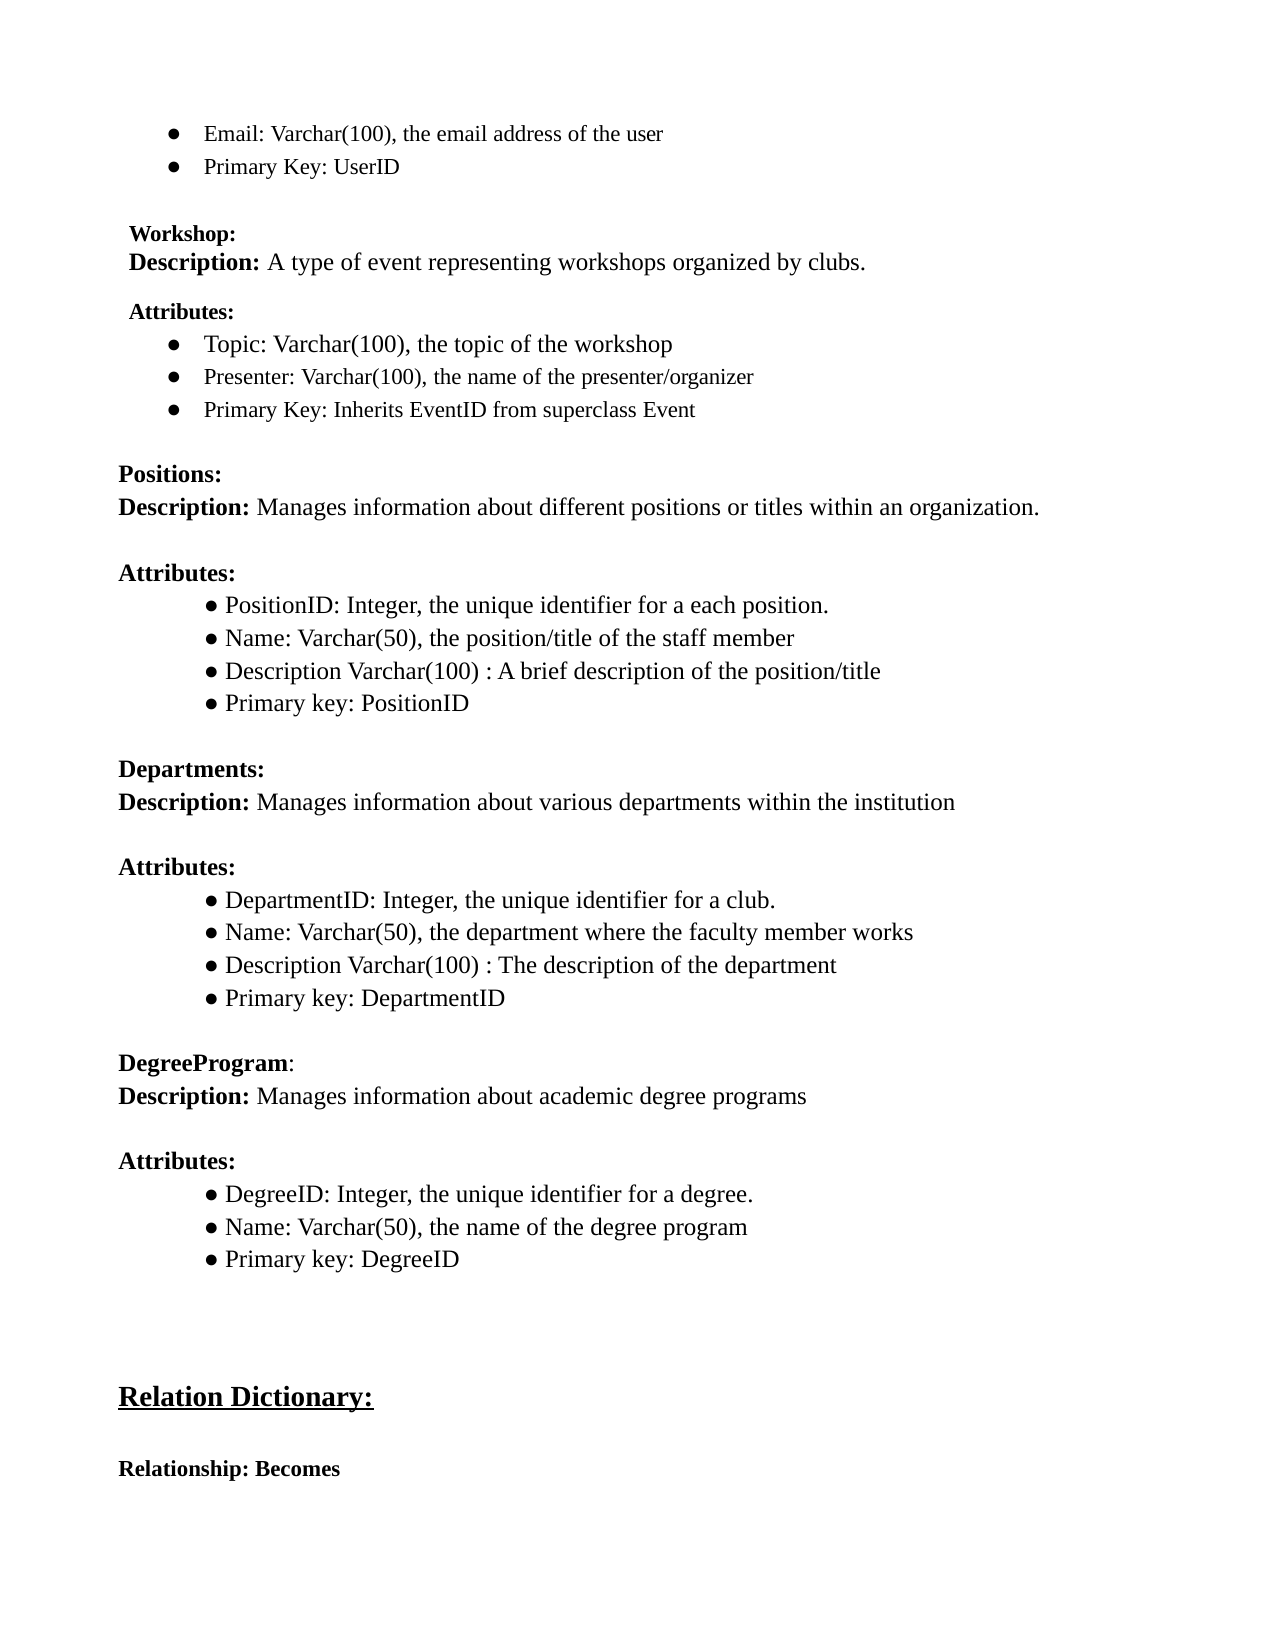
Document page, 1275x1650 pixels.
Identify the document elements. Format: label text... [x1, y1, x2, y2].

list Attributes: [118, 852, 1157, 881]
list ● DepartmentID: Integer, the unique identifier for a club. [118, 885, 1157, 913]
list Presenter: Varchar(100), the name of the presenter/organizer [166, 361, 1157, 390]
subtitle Attributes: [128, 298, 1157, 325]
list Description: Manages information about different positions or titles within an organization. [118, 492, 1157, 521]
list ● DegreeID: Integer, the unique identifier for a degree. [118, 1179, 1157, 1208]
list ● Primary key: DepartmentID [118, 983, 1157, 1012]
list Topic: Varchar(100), the topic of the workshop [166, 329, 1157, 357]
list Description: Manages information about various departments within the institution [118, 787, 1157, 815]
list ● Description Varchar(100) : A brief description of the position/title [118, 656, 1157, 684]
list ● PositionID: Integer, the unique identifier for a each position. [118, 590, 1157, 619]
text Description: A type of event representing workshops organized by clubs. [128, 247, 1157, 276]
list ● Name: Varchar(50), the name of the degree program [118, 1212, 1157, 1241]
list Attributes: [118, 558, 1157, 586]
list Primary Key: UserID [166, 151, 1157, 179]
list ● Description Varchar(100) : The description of the department [118, 950, 1157, 979]
list Primary Key: Inherits EventID from superclass Event [166, 394, 1157, 423]
subtitle Relation Dictionary: [118, 1379, 1157, 1413]
list ● Primary key: DegreeID [118, 1244, 1157, 1273]
list DegreeProgram: [118, 1048, 1157, 1077]
list Departments: [118, 754, 1157, 783]
list ● Name: Varchar(50), the position/title of the staff member [118, 623, 1157, 652]
list Description: Manages information about academic degree programs [118, 1081, 1157, 1110]
list Positions: [118, 459, 1157, 488]
list Attributes: [118, 1146, 1157, 1175]
list ● Primary key: PositionID [118, 688, 1157, 717]
list ● Name: Varchar(50), the department where the faculty member works [118, 917, 1157, 946]
list Email: Varchar(100), the email address of the user [166, 118, 1157, 147]
subtitle Workshop: [128, 221, 1157, 247]
subtitle Relationship: Becomes [118, 1455, 1157, 1481]
